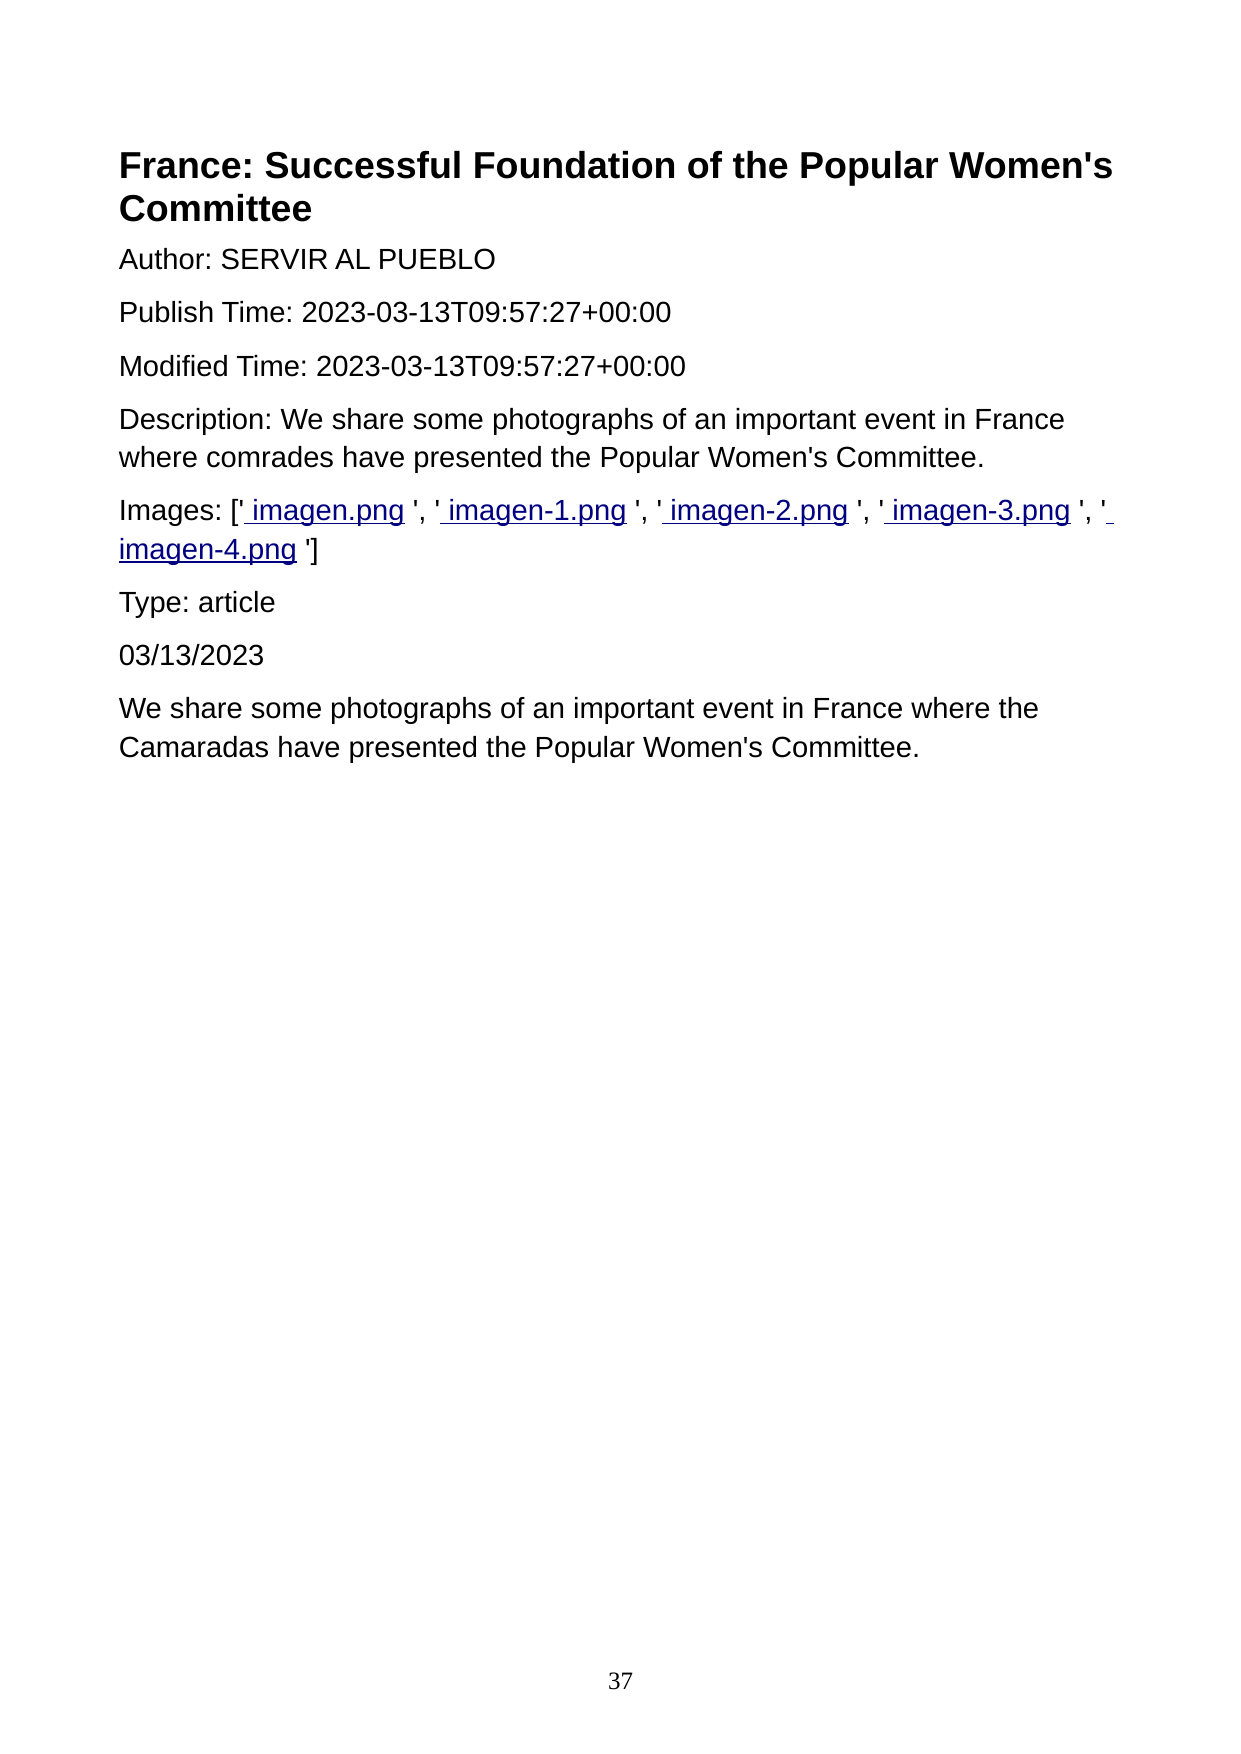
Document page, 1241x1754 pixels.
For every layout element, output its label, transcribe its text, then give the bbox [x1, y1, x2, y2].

text Modified Time: 2023-03-13T09:57:27+00:00 [118, 348, 1122, 382]
text We share some photographs of an important event in France where the Camaradas have presented the Popular Women's Committee. [118, 691, 1122, 763]
text Images: [' imagen.png ', ' imagen-1.png ', ' imagen-2.png ', ' imagen-3.png ', ' imagen-4.png '] [118, 493, 1122, 565]
text Publish Time: 2023-03-13T09:57:27+00:00 [118, 295, 1122, 329]
text Author: SERVIR AL PUEBLO [118, 242, 1122, 276]
text Description: We share some photographs of an important event in France where comrades have presented the Popular Women's Committee. [118, 402, 1122, 474]
subtitle France: Successful Foundation of the Popular Women's Committee [118, 143, 1122, 230]
text 03/13/2023 [118, 638, 1122, 672]
text Type: article [118, 585, 1122, 618]
